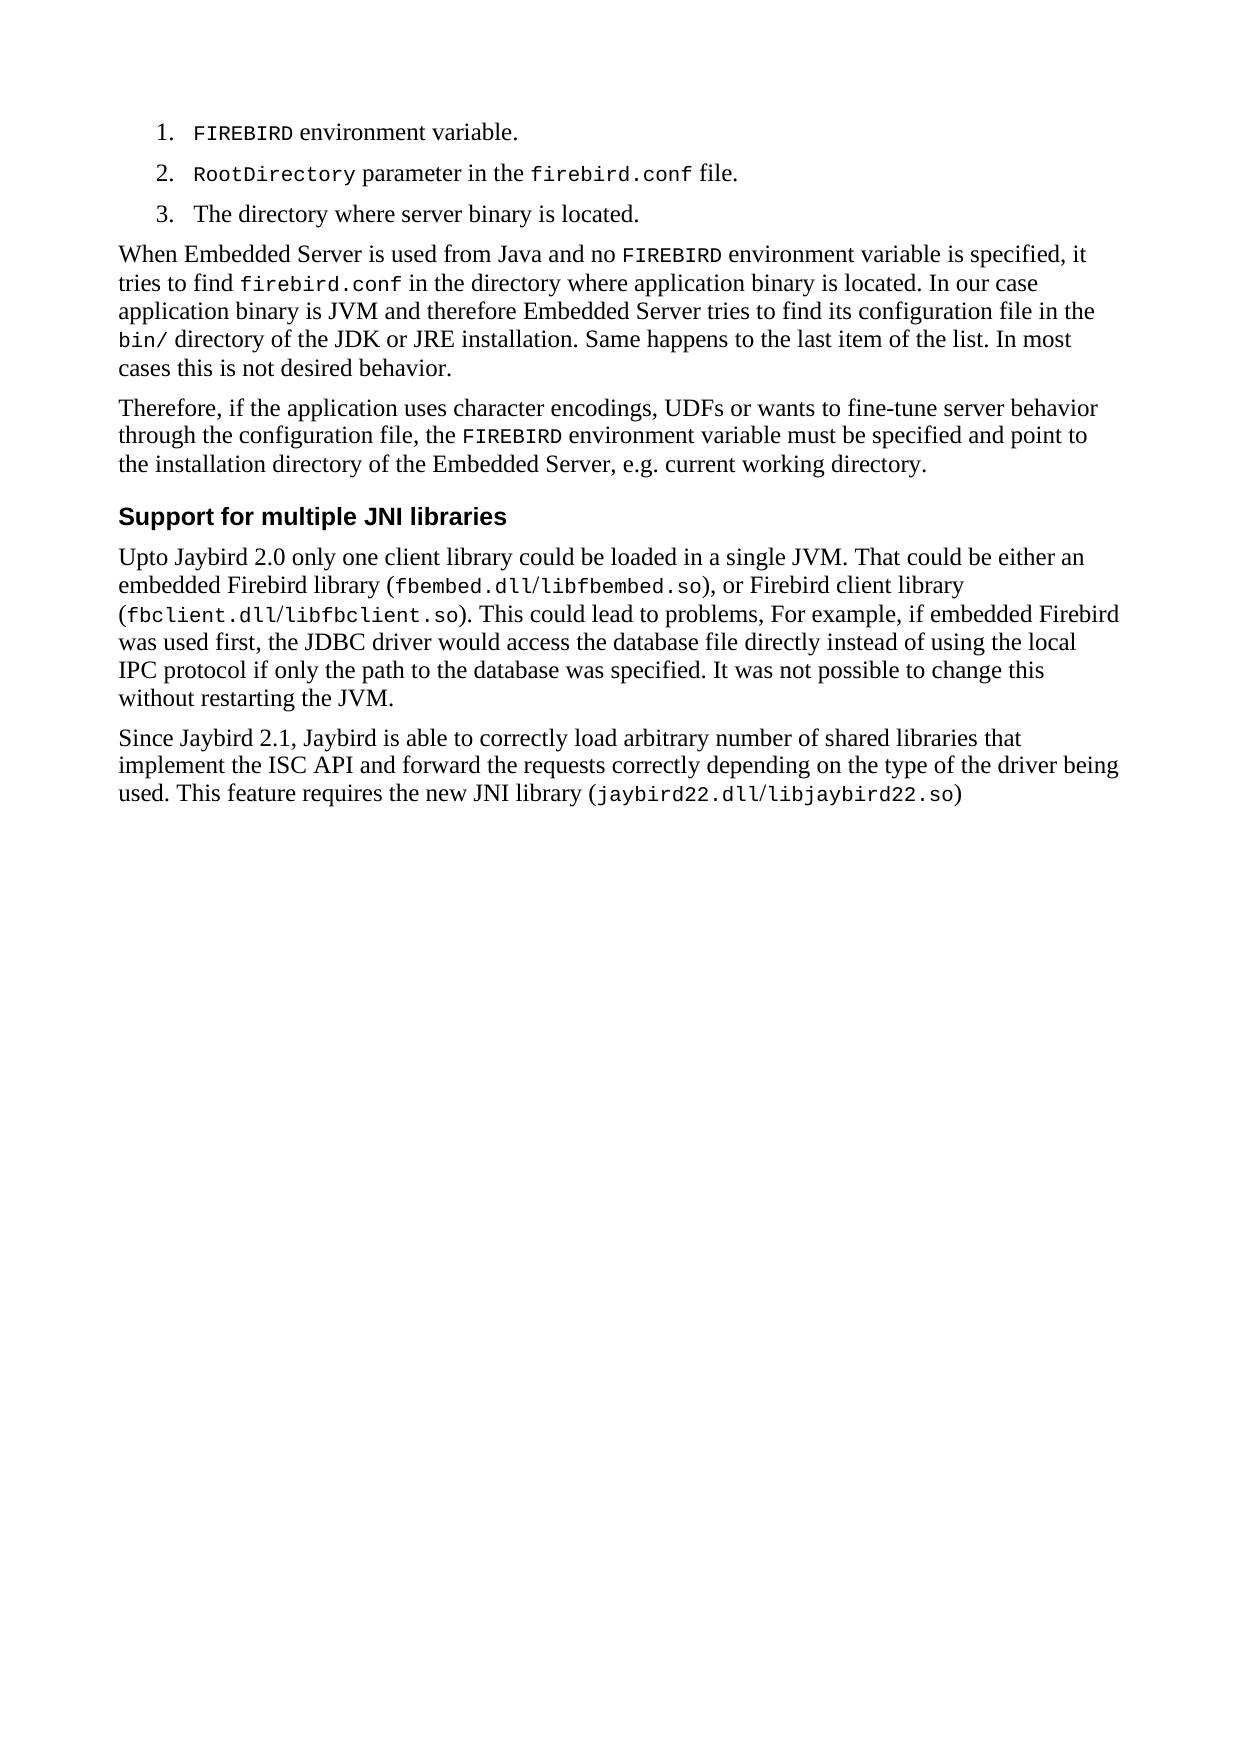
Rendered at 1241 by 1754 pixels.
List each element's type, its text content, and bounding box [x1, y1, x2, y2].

list RootDirectory parameter in the firebird.conf file. [156, 159, 1122, 188]
list The directory where server binary is located. [156, 200, 1122, 228]
text Upto Jaybird 2.0 only one client library could be loaded in a single JVM. That could be either an embedded Firebird library (fbembed.dll/libfbembed.so), or Firebird client library (fbclient.dll/libfbclient.so). This could lead to problems, For example, if embedded Firebird was used first, the JDBC driver would access the database file directly instead of using the local IPC protocol if only the path to the database was specified. It was not possible to change this without restarting the JVM. [118, 543, 1122, 711]
subtitle Support for multiple JNI libraries [118, 503, 1122, 531]
list FIREBIRD environment variable. [156, 118, 1122, 147]
text When Embedded Server is used from Java and no FIREBIRD environment variable is specified, it tries to find firebird.conf in the directory where application binary is located. In our case application binary is JVM and therefore Embedded Server tries to find its configuration file in the bin/ directory of the JDK or JRE installation. Same happens to the last item of the list. In most cases this is not desired behavior. [118, 240, 1122, 381]
text Therefore, if the application uses character encodings, UDFs or wants to fine-tune server behavior through the configuration file, the FIREBIRD environment variable must be specified and point to the installation directory of the Embedded Server, e.g. current working directory. [118, 394, 1122, 478]
